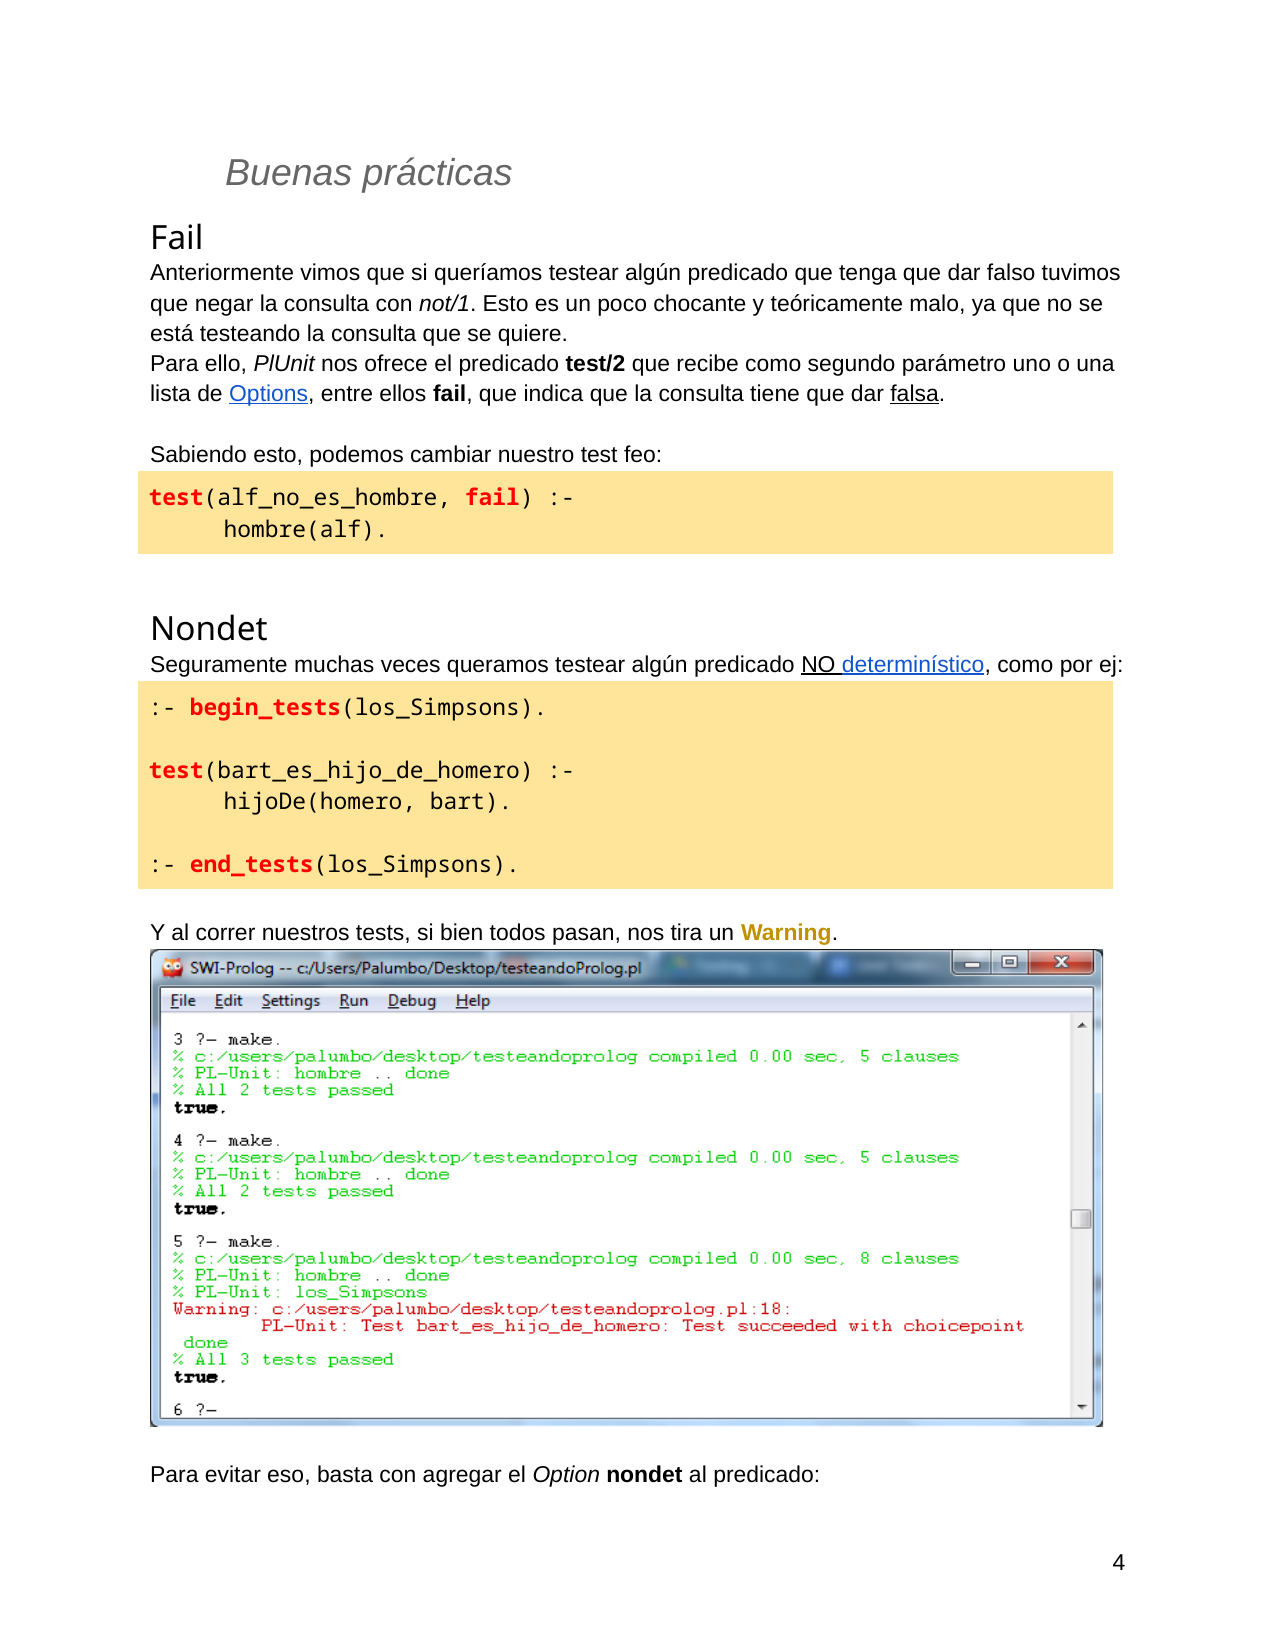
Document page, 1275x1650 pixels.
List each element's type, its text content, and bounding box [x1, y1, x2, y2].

table_header test(alf_no_es_hombre, fail) :- hombre(alf). [138, 471, 1113, 554]
text Y al correr nuestros tests, si bien todos pasan, nos tira un Warning. [150, 919, 1125, 946]
subtitle Fail [150, 214, 1125, 259]
text Sabiendo esto, podemos cambiar nuestro test feo: [150, 441, 1125, 467]
subtitle Nondet [150, 605, 1125, 651]
text Seguramente muchas veces queramos testear algún predicado NO determinístico, como por ej: [150, 651, 1125, 677]
text Anteriormente vimos que si queríamos testear algún predicado que tenga que dar falso tuvimos que negar la consulta con not/1. Esto es un poco chocante y teóricamente malo, ya que no se está testeando la consulta que se quiere. [150, 259, 1125, 346]
text Para evitar eso, basta con agregar el Option nondet al predicado: [150, 1461, 1125, 1487]
picture [150, 949, 1104, 1427]
text Para ello, PlUnit nos ofrece el predicado test/2 que recibe como segundo parámetro uno o una lista de Options, entre ellos fail, que indica que la consulta tiene que dar falsa. [150, 350, 1125, 407]
subtitle Buenas prácticas [225, 150, 1125, 193]
table_header :- begin_tests(los_Simpsons). test(bart_es_hijo_de_homero) :- hijoDe(homero, bart). :- end_tests(los_Simpsons). [138, 681, 1113, 889]
